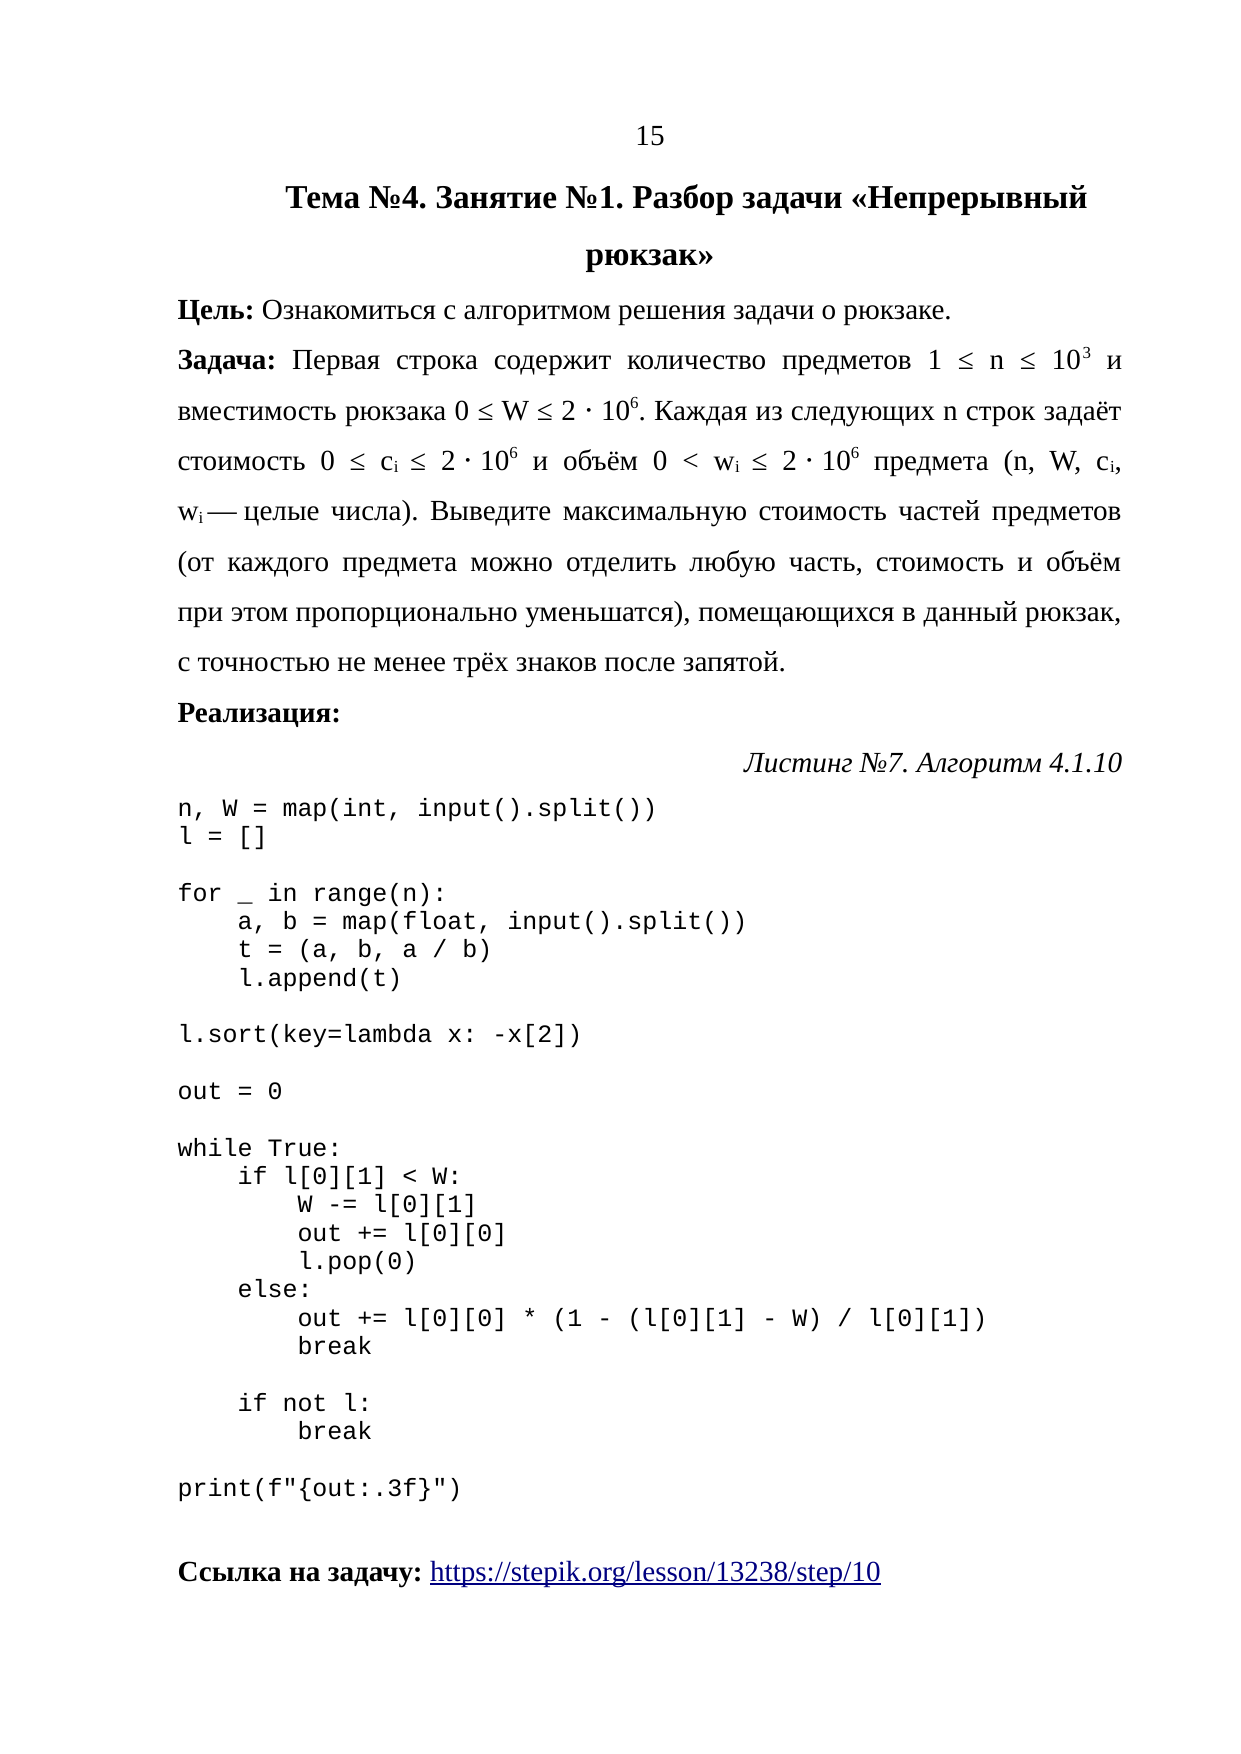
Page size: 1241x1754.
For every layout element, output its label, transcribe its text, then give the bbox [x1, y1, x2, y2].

text Ссылка на задачу: https://stepik.org/lesson/13238/step/10 [177, 1554, 1122, 1587]
text Реализация: [177, 695, 1122, 728]
text Листинг №7. Алгоритм 4.1.10 [177, 745, 1122, 778]
text l.pop(0) [177, 1249, 1122, 1277]
text l = [] [177, 824, 1122, 852]
text break [177, 1334, 1122, 1362]
text if not l: [177, 1390, 1122, 1419]
text n, W = map(int, input().split()) [177, 795, 1122, 824]
text for _ in range(n): [177, 880, 1122, 909]
text out = 0 [177, 1079, 1122, 1107]
text out += l[0][0] [177, 1220, 1122, 1249]
text while True: [177, 1135, 1122, 1164]
text Задача: Первая строка содержит количество предметов 1 ≤ n ≤ 103 и вместимость рюкзака 0 ≤ W ≤ 2 ⋅ 106. Каждая из следующих n строк задаёт стоимость 0 ≤ ci ≤ 2 ⋅ 106 и объём 0 < wi ≤ 2 ⋅ 106 предмета (n, W, ci, wi — целые числа). Выведите максимальную стоимость частей предметов (от каждого предмета можно отделить любую часть, стоимость и объём при этом пропорционально уменьшатся), помещающихся в данный рюкзак, с точностью не менее трёх знаков после запятой. [177, 342, 1122, 678]
subtitle Тема №4. Занятие №1. Разбор задачи «Непрерывный рюкзак» [177, 177, 1122, 273]
text W -= l[0][1] [177, 1192, 1122, 1220]
text out += l[0][0] * (1 - (l[0][1] - W) / l[0][1]) [177, 1305, 1122, 1334]
text else: [177, 1277, 1122, 1305]
text print(f"{out:.3f}") [177, 1475, 1122, 1504]
text Цель: Ознакомиться с алгоритмом решения задачи о рюкзаке. [177, 292, 1122, 326]
text l.sort(key=lambda x: -x[2]) [177, 1022, 1122, 1050]
text a, b = map(float, input().split()) [177, 909, 1122, 937]
text break [177, 1419, 1122, 1447]
text l.append(t) [177, 965, 1122, 994]
text if l[0][1] < W: [177, 1164, 1122, 1192]
text t = (a, b, a / b) [177, 937, 1122, 965]
